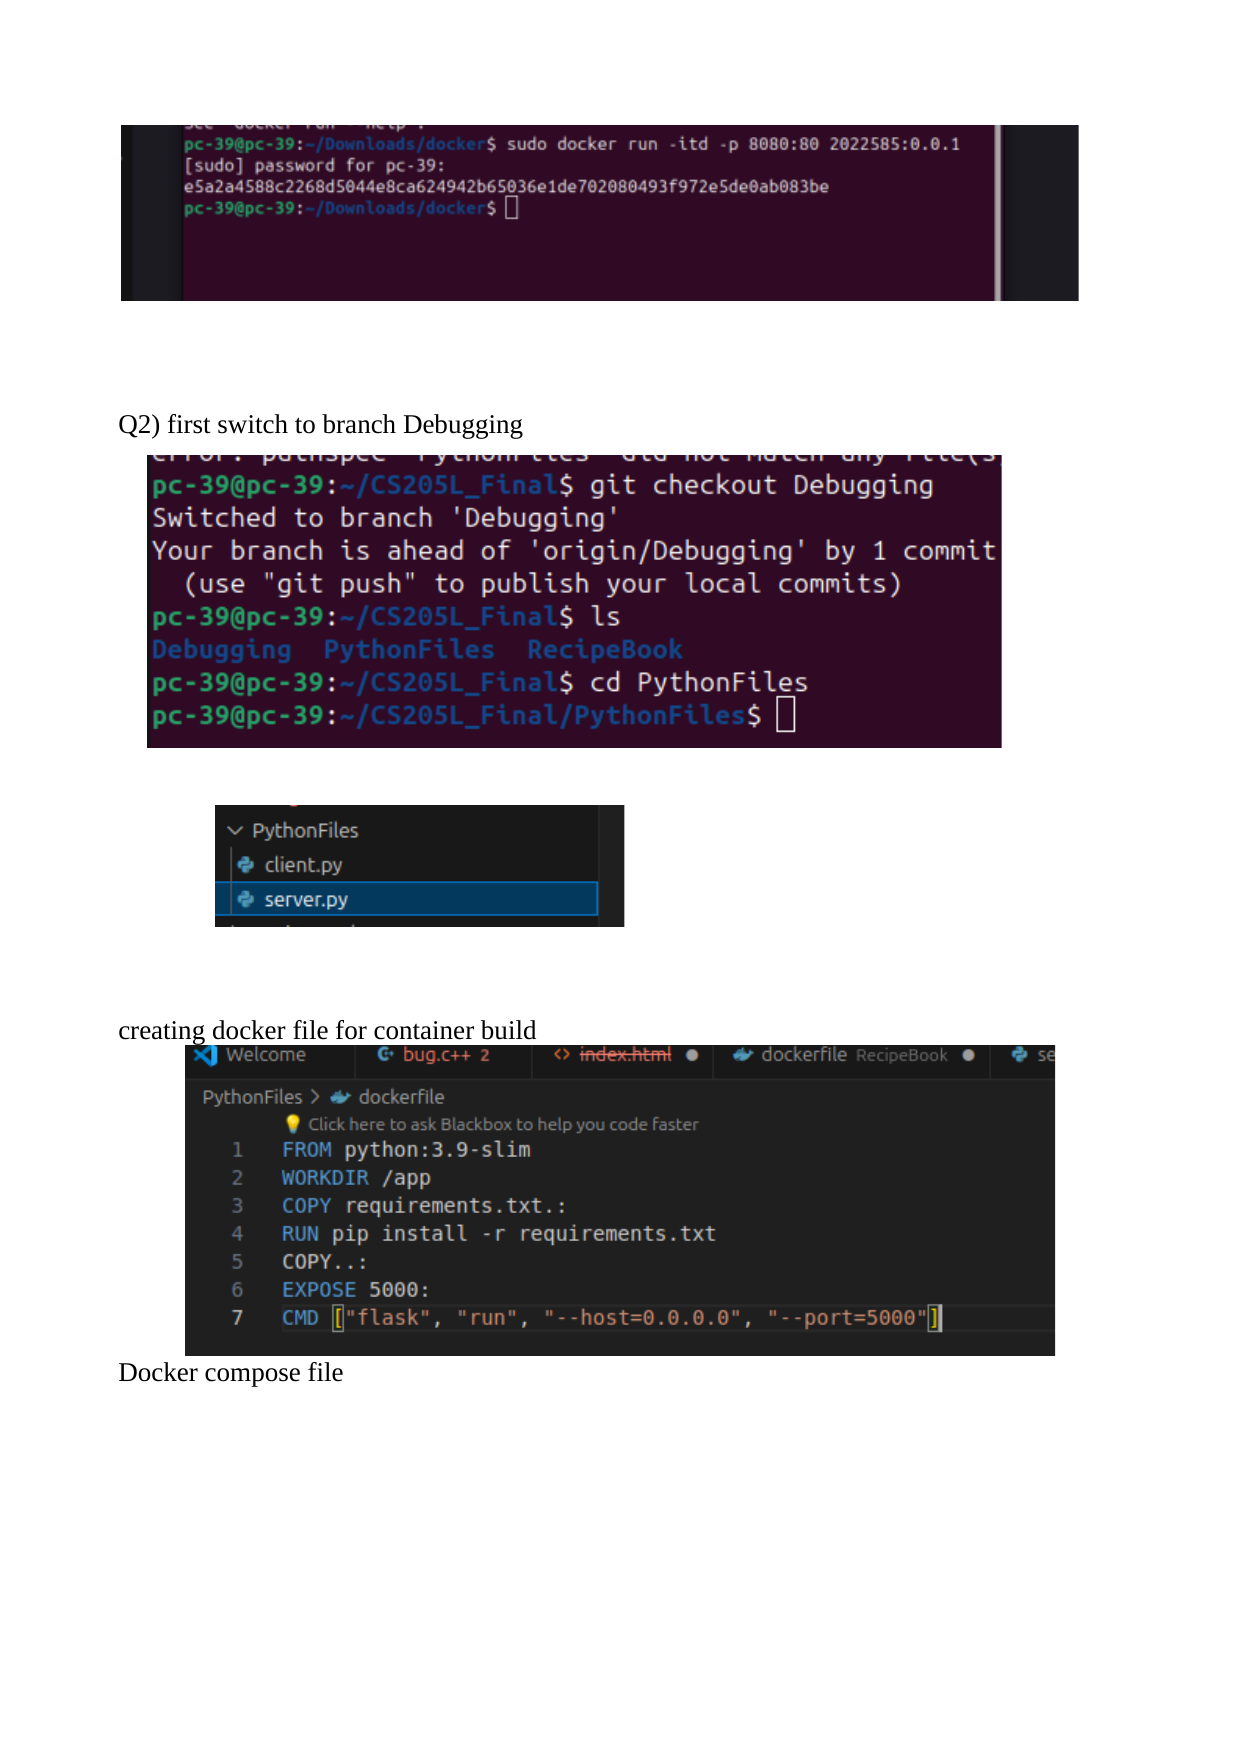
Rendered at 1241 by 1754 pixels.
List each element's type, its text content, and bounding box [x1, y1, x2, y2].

picture [121, 125, 1079, 301]
picture [185, 1045, 1055, 1356]
text Docker compose file [118, 1045, 1122, 1387]
text creating docker file for container build [118, 1014, 1122, 1045]
text Q2) first switch to branch Debugging [118, 408, 1122, 439]
picture [215, 805, 625, 927]
picture [147, 455, 1002, 748]
